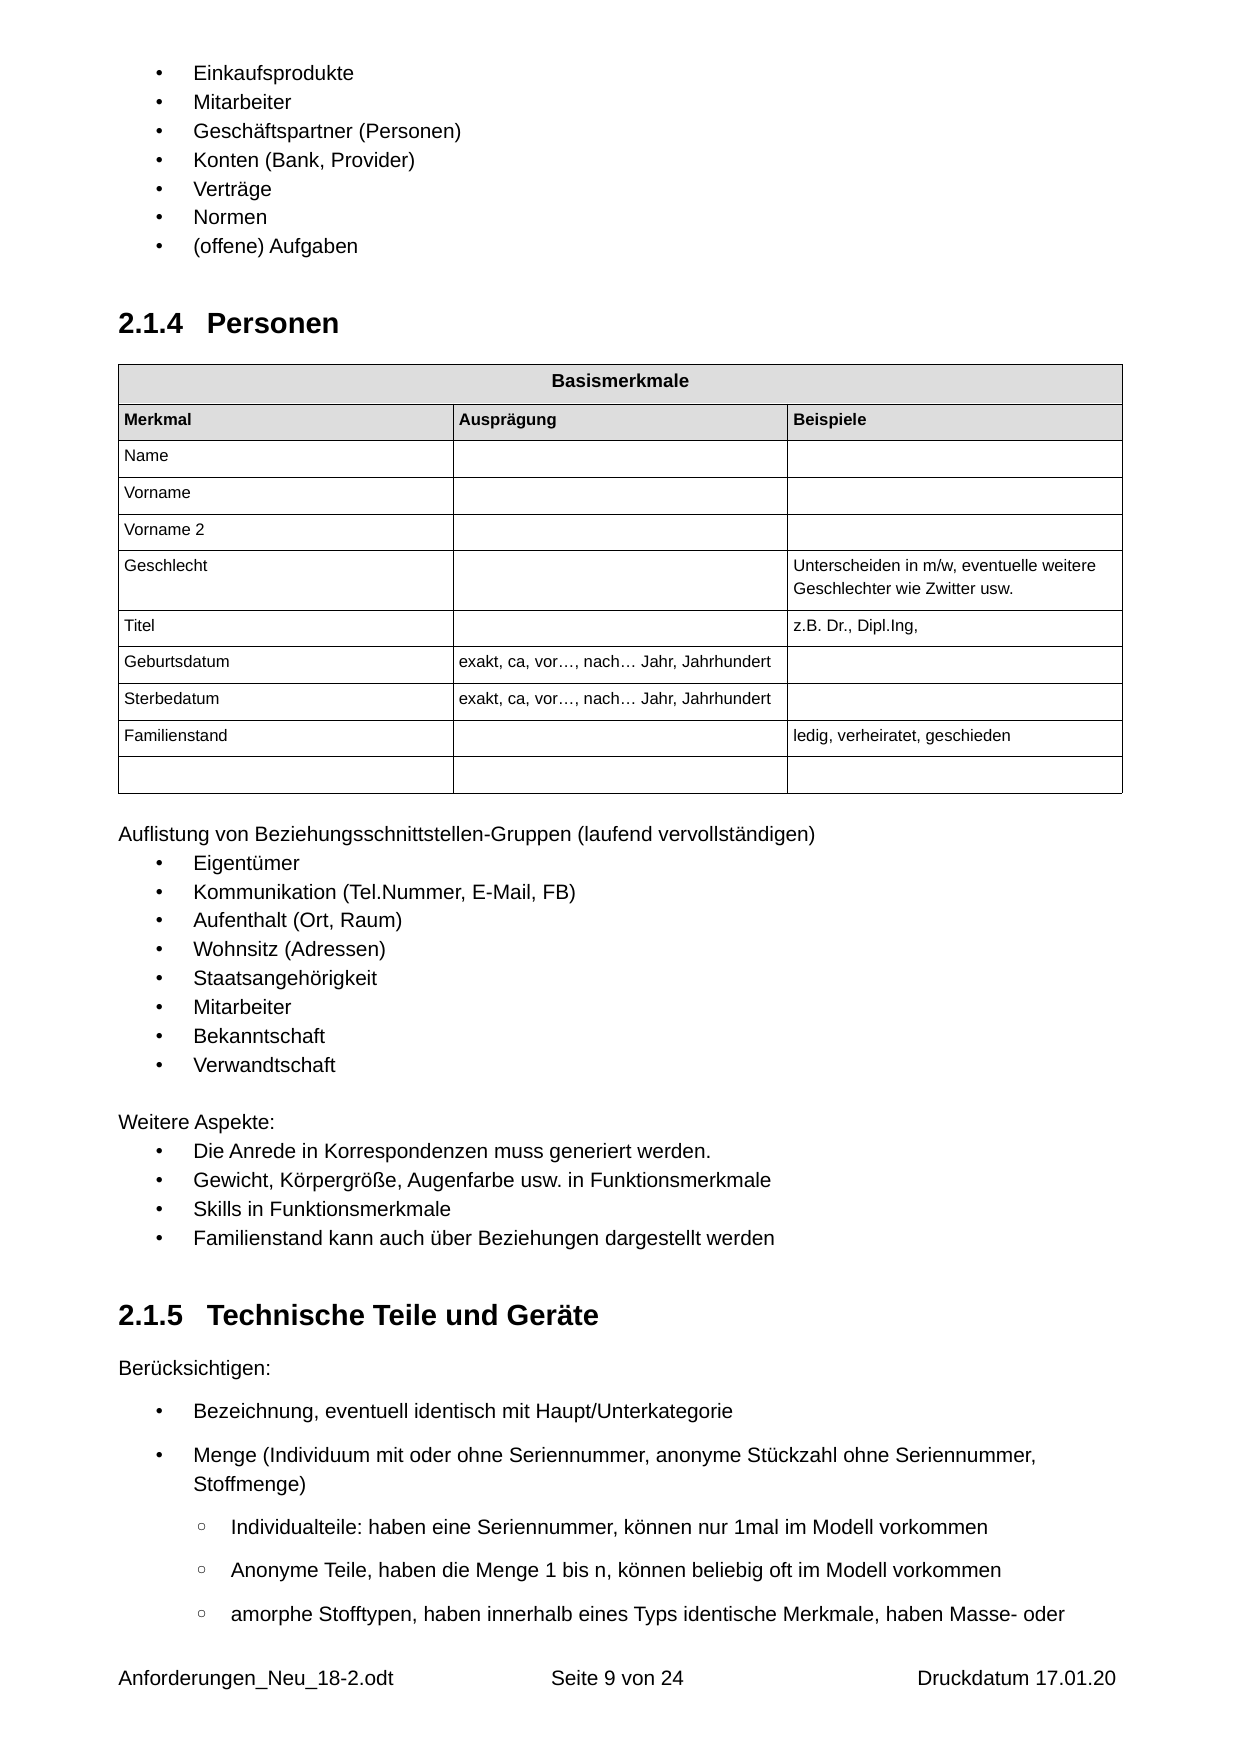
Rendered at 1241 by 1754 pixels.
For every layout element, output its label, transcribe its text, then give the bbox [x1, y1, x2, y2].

list Skills in Funktionsmerkmale [156, 1197, 1122, 1221]
list Mitarbeiter [156, 995, 1122, 1019]
table_cell [788, 478, 1122, 513]
table_cell Vorname 2 [119, 515, 453, 550]
table_cell Beispiele [788, 405, 1122, 440]
list (offene) Aufgaben [156, 234, 1122, 258]
table_cell [454, 515, 787, 550]
list Familienstand kann auch über Beziehungen dargestellt werden [156, 1226, 1122, 1249]
table_cell Name [119, 441, 453, 477]
text Auflistung von Beziehungsschnittstellen-Gruppen (laufend vervollständigen) [118, 822, 1122, 846]
list Individualteile: haben eine Seriennummer, können nur 1mal im Modell vorkommen [193, 1515, 1122, 1539]
list Kommunikation (Tel.Nummer, E-Mail, FB) [156, 879, 1122, 903]
table_cell [454, 611, 787, 646]
list Konten (Bank, Provider) [156, 147, 1122, 172]
table_cell exakt, ca, vor…, nach… Jahr, Jahrhundert [454, 684, 787, 720]
table_cell Geburtsdatum [119, 647, 453, 683]
list amorphe Stofftypen, haben innerhalb eines Typs identische Merkmale, haben Masse- oder [193, 1602, 1122, 1626]
table_cell Sterbedatum [119, 684, 453, 720]
list Verwandtschaft [156, 1053, 1122, 1077]
list Einkaufsprodukte [156, 61, 1122, 85]
table_cell Vorname [119, 478, 453, 513]
table_cell [454, 721, 787, 756]
table_cell ledig, verheiratet, geschieden [788, 721, 1122, 756]
table_cell Geschlecht [119, 551, 453, 610]
text Weitere Aspekte: [118, 1110, 1122, 1134]
list Aufenthalt (Ort, Raum) [156, 908, 1122, 932]
table_header Basismerkmale [119, 365, 1122, 403]
table_cell Merkmal [119, 405, 453, 440]
table_cell [454, 551, 787, 610]
list Normen [156, 205, 1122, 229]
subtitle Technische Teile und Geräte [118, 1298, 1122, 1331]
table_cell Familienstand [119, 721, 453, 756]
subtitle Personen [118, 306, 1122, 340]
table_cell Ausprägung [454, 405, 787, 440]
table_cell [788, 647, 1122, 683]
table_cell [454, 478, 787, 513]
table_cell Titel [119, 611, 453, 646]
list Wohnsitz (Adressen) [156, 937, 1122, 961]
table_cell Unterscheiden in m/w, eventuelle weitere Geschlechter wie Zwitter usw. [788, 551, 1122, 610]
list Bezeichnung, eventuell identisch mit Haupt/Unterkategorie [156, 1399, 1122, 1423]
list Bekanntschaft [156, 1024, 1122, 1048]
list Staatsangehörigkeit [156, 966, 1122, 990]
list Mitarbeiter [156, 90, 1122, 114]
list Die Anrede in Korrespondenzen muss generiert werden. [156, 1139, 1122, 1163]
list Menge (Individuum mit oder ohne Seriennummer, anonyme Stückzahl ohne Seriennummer, Stoffmenge) [156, 1443, 1122, 1495]
table_cell [119, 757, 453, 793]
list Verträge [156, 176, 1122, 200]
table_cell [454, 757, 787, 793]
list Gewicht, Körpergröße, Augenfarbe usw. in Funktionsmerkmale [156, 1168, 1122, 1192]
table_cell [788, 684, 1122, 720]
table_cell exakt, ca, vor…, nach… Jahr, Jahrhundert [454, 647, 787, 683]
list Eigentümer [156, 851, 1122, 875]
table_cell [788, 515, 1122, 550]
table_cell [788, 757, 1122, 793]
table_cell [454, 441, 787, 477]
table_cell z.B. Dr., Dipl.Ing, [788, 611, 1122, 646]
text Berücksichtigen: [118, 1356, 1122, 1380]
list Geschäftspartner (Personen) [156, 119, 1122, 143]
list Anonyme Teile, haben die Menge 1 bis n, können beliebig oft im Modell vorkommen [193, 1558, 1122, 1582]
table_cell [788, 441, 1122, 477]
